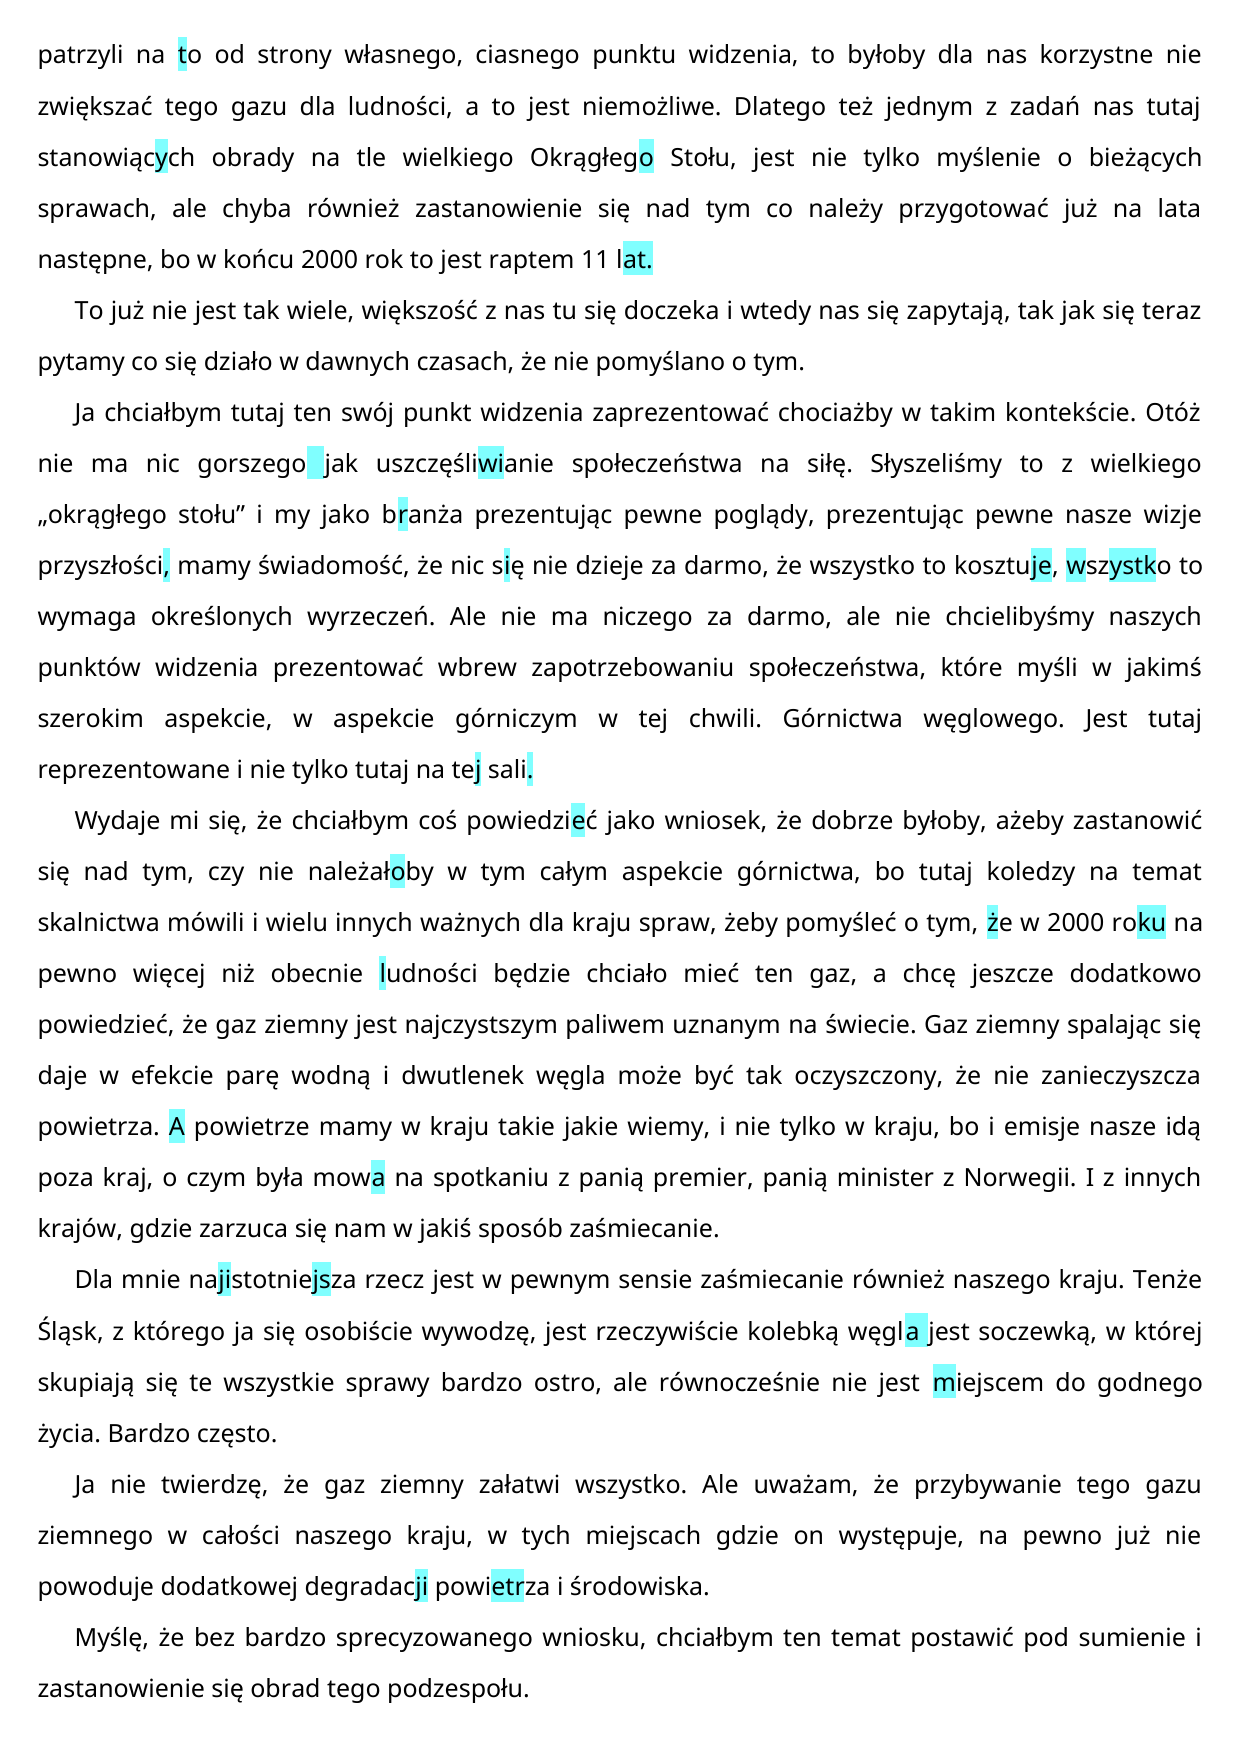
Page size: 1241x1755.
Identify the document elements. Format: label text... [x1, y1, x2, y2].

text Myślę, że bez bardzo sprecyzowanego wniosku, chciałbym ten temat postawić pod sumienie i zastanowienie się obrad tego podzespołu. [37, 1619, 1203, 1704]
text Dla mnie najistotniejsza rzecz jest w pewnym sensie zaśmiecanie również naszego kraju. Tenże Śląsk, z którego ja się osobiście wywodzę, jest rzeczywiście kolebką węgla jest soczewką, w której skupiają się te wszystkie sprawy bardzo ostro, ale równocześnie nie jest miejscem do godnego życia. Bardzo często. [37, 1262, 1203, 1449]
text patrzyli na to od strony własnego, ciasnego punktu widzenia, to byłoby dla nas korzystne nie zwiększać tego gazu dla ludności, a to jest niemożliwe. Dlatego też jednym z zadań nas tutaj stanowiących obrady na tle wielkiego Okrągłego Stołu, jest nie tylko myślenie o bieżących sprawach, ale chyba również zastanowienie się nad tym co należy przygotować już na lata następne, bo w końcu 2000 rok to jest raptem 11 lat. [37, 37, 1203, 275]
text Ja chciałbym tutaj ten swój punkt widzenia zaprezentować chociażby w takim kontekście. Otóż nie ma nic gorszego jak uszczęśliwianie społeczeństwa na siłę. Słyszeliśmy to z wielkiego „okrągłego stołu” i my jako branża prezentując pewne poglądy, prezentując pewne nasze wizje przyszłości, mamy świadomość, że nic się nie dzieje za darmo, że wszystko to kosztuje, wszystko to wymaga określonych wyrzeczeń. Ale nie ma niczego za darmo, ale nie chcielibyśmy naszych punktów widzenia prezentować wbrew zapotrzebowaniu społeczeństwa, które myśli w jakimś szerokim aspekcie, w aspekcie górniczym w tej chwili. Górnictwa węglowego. Jest tutaj reprezentowane i nie tylko tutaj na tej sali. [37, 394, 1203, 786]
text Ja nie twierdzę, że gaz ziemny załatwi wszystko. Ale uważam, że przybywanie tego gazu ziemnego w całości naszego kraju, w tych miejscach gdzie on występuje, na pewno już nie powoduje dodatkowej degradacji powietrza i środowiska. [37, 1466, 1203, 1602]
text To już nie jest tak wiele, większość z nas tu się doczeka i wtedy nas się zapytają, tak jak się teraz pytamy co się działo w dawnych czasach, że nie pomyślano o tym. [37, 292, 1203, 377]
text Wydaje mi się, że chciałbym coś powiedzieć jako wniosek, że dobrze byłoby, ażeby zastanowić się nad tym, czy nie należałoby w tym całym aspekcie górnictwa, bo tutaj koledzy na temat skalnictwa mówili i wielu innych ważnych dla kraju spraw, żeby pomyśleć o tym, że w 2000 roku na pewno więcej niż obecnie ludności będzie chciało mieć ten gaz, a chcę jeszcze dodatkowo powiedzieć, że gaz ziemny jest najczystszym paliwem uznanym na świecie. Gaz ziemny spalając się daje w efekcie parę wodną i dwutlenek węgla może być tak oczyszczony, że nie zanieczyszcza powietrza. A powietrze mamy w kraju takie jakie wiemy, i nie tylko w kraju, bo i emisje nasze idą poza kraj, o czym była mowa na spotkaniu z panią premier, panią minister z Norwegii. I z innych krajów, gdzie zarzuca się nam w jakiś sposób zaśmiecanie. [37, 803, 1203, 1245]
